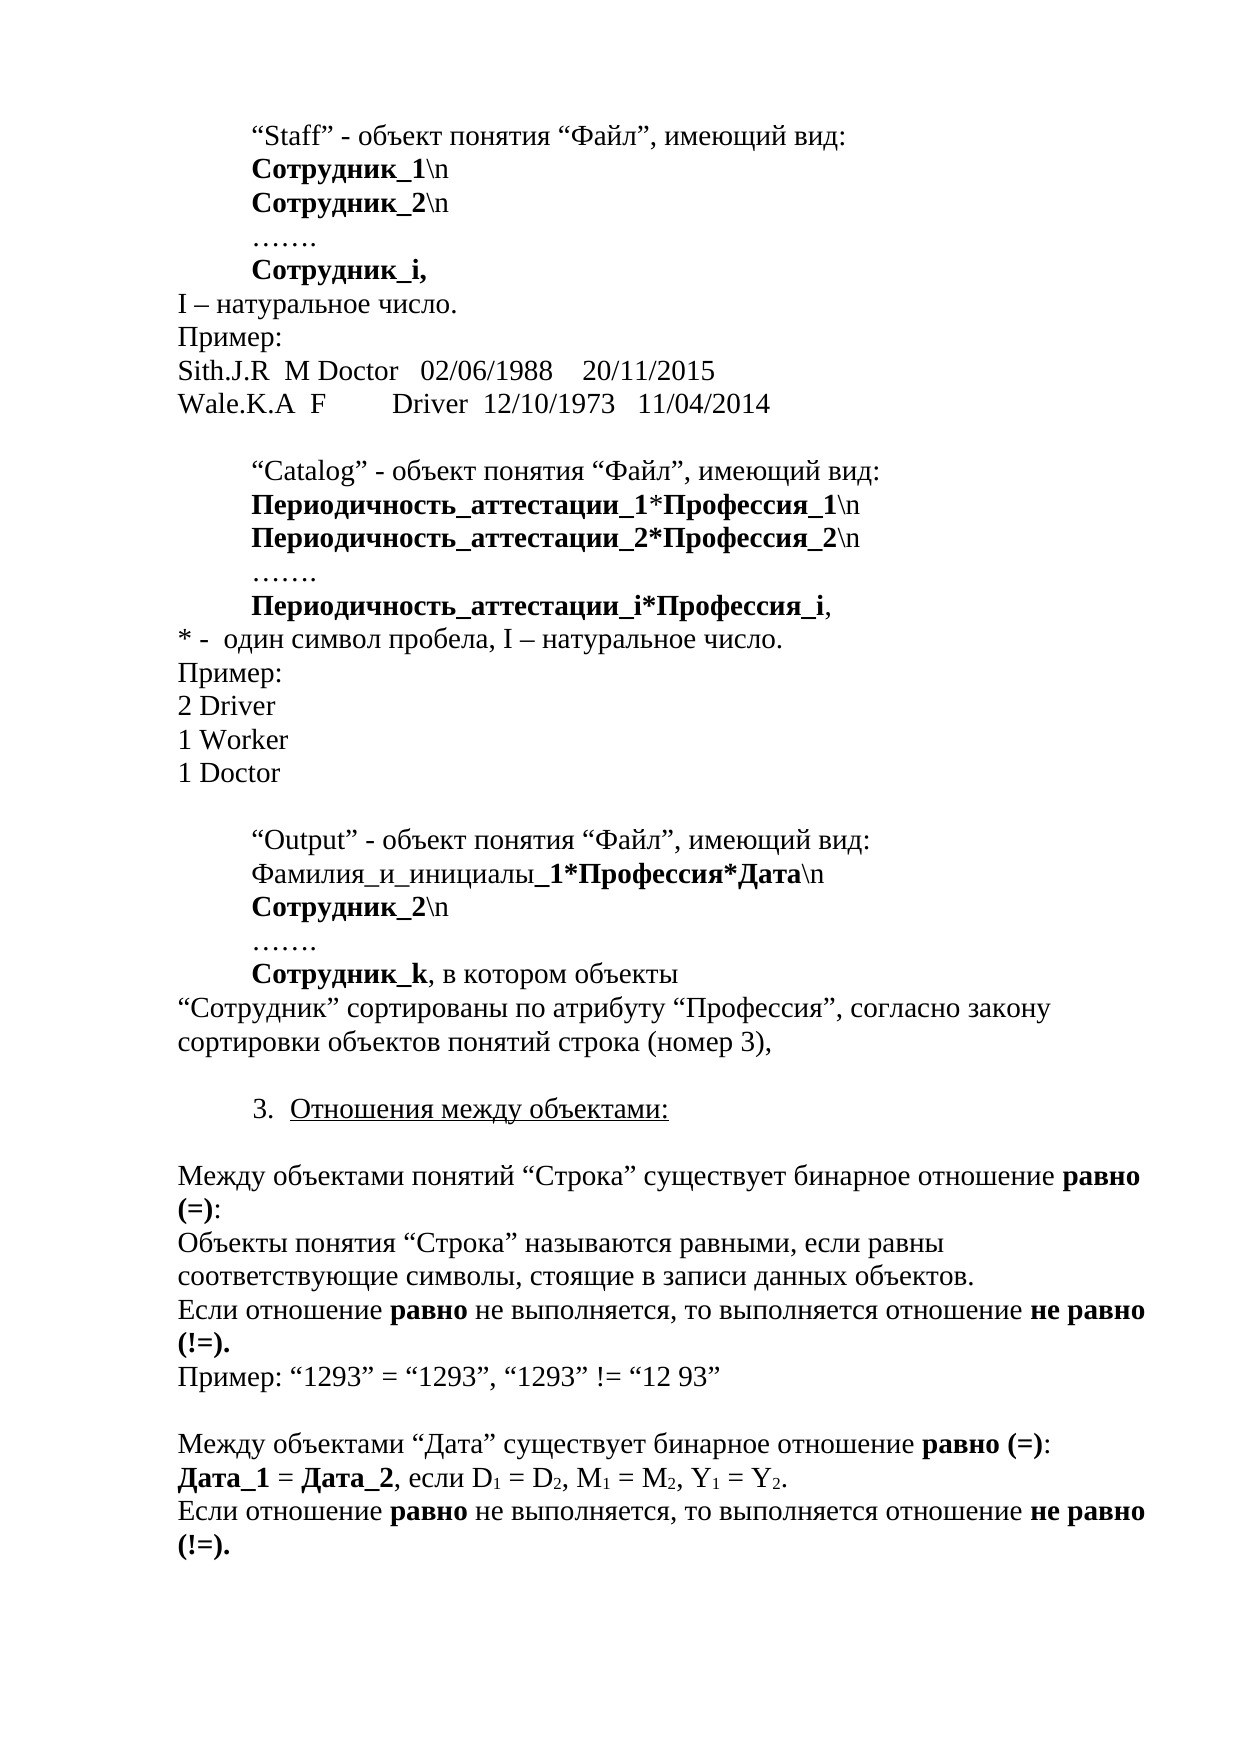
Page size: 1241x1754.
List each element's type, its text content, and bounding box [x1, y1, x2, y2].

text Между объектами понятий “Строка” существует бинарное отношение равно (=): [177, 1158, 1152, 1225]
text ……. [177, 923, 1152, 957]
text Если отношение равно не выполняется, то выполняется отношение не равно [177, 1292, 1152, 1326]
text Wale.K.A F Driver 12/10/1973 11/04/2014 [177, 386, 1152, 420]
list Отношения между объектами: [252, 1091, 1152, 1124]
text I – натуральное число. [177, 286, 1152, 319]
text “Catalog” - объект понятия “Файл”, имеющий вид: [177, 453, 1152, 487]
text ……. [177, 219, 1152, 252]
text ……. [177, 554, 1152, 588]
text “Staff” - объект понятия “Файл”, имеющий вид: [177, 118, 1152, 152]
text Сотрудник_k, в котором объекты [177, 957, 1152, 990]
text (!=). [177, 1326, 1152, 1359]
text Объекты понятия “Строка” называются равными, если равны соответствующие символы, стоящие в записи данных объектов. [177, 1225, 1152, 1292]
text Между объектами “Дата” существует бинарное отношение равно (=): [177, 1426, 1152, 1460]
text 2 Driver [177, 688, 1152, 722]
text Сотрудник_2\n [177, 185, 1152, 219]
text (!=). [177, 1527, 1152, 1560]
text Пример: “1293” = “1293”, “1293” != “12 93” [177, 1359, 1152, 1393]
text Фамилия_и_инициалы_1*Профессия*Дата\n [177, 856, 1152, 889]
text Пример: [177, 655, 1152, 688]
text Периодичность_аттестации_2*Профессия_2\n [177, 521, 1152, 554]
text Периодичность_аттестации_1*Профессия_1\n [177, 487, 1152, 521]
text Пример: [177, 319, 1152, 353]
text Сотрудник_1\n [177, 152, 1152, 185]
text Сотрудник_i, [177, 252, 1152, 286]
text Периодичность_аттестации_i*Профессия_i, [177, 588, 1152, 621]
text Sith.J.R M Doctor 02/06/1988 20/11/2015 [177, 353, 1152, 386]
text 1 Worker [177, 722, 1152, 755]
text 1 Doctor [177, 755, 1152, 789]
text Дата_1 = Дата_2, если D1 = D2, M1 = M2, Y1 = Y2. [177, 1460, 1152, 1493]
text “Сотрудник” сортированы по атрибуту “Профессия”, согласно закону сортировки объектов понятий строка (номер 3), [177, 990, 1152, 1057]
text * - один символ пробела, I – натуральное число. [177, 621, 1152, 655]
text “Output” - объект понятия “Файл”, имеющий вид: [177, 822, 1152, 856]
text Если отношение равно не выполняется, то выполняется отношение не равно [177, 1493, 1152, 1527]
text Сотрудник_2\n [177, 889, 1152, 923]
